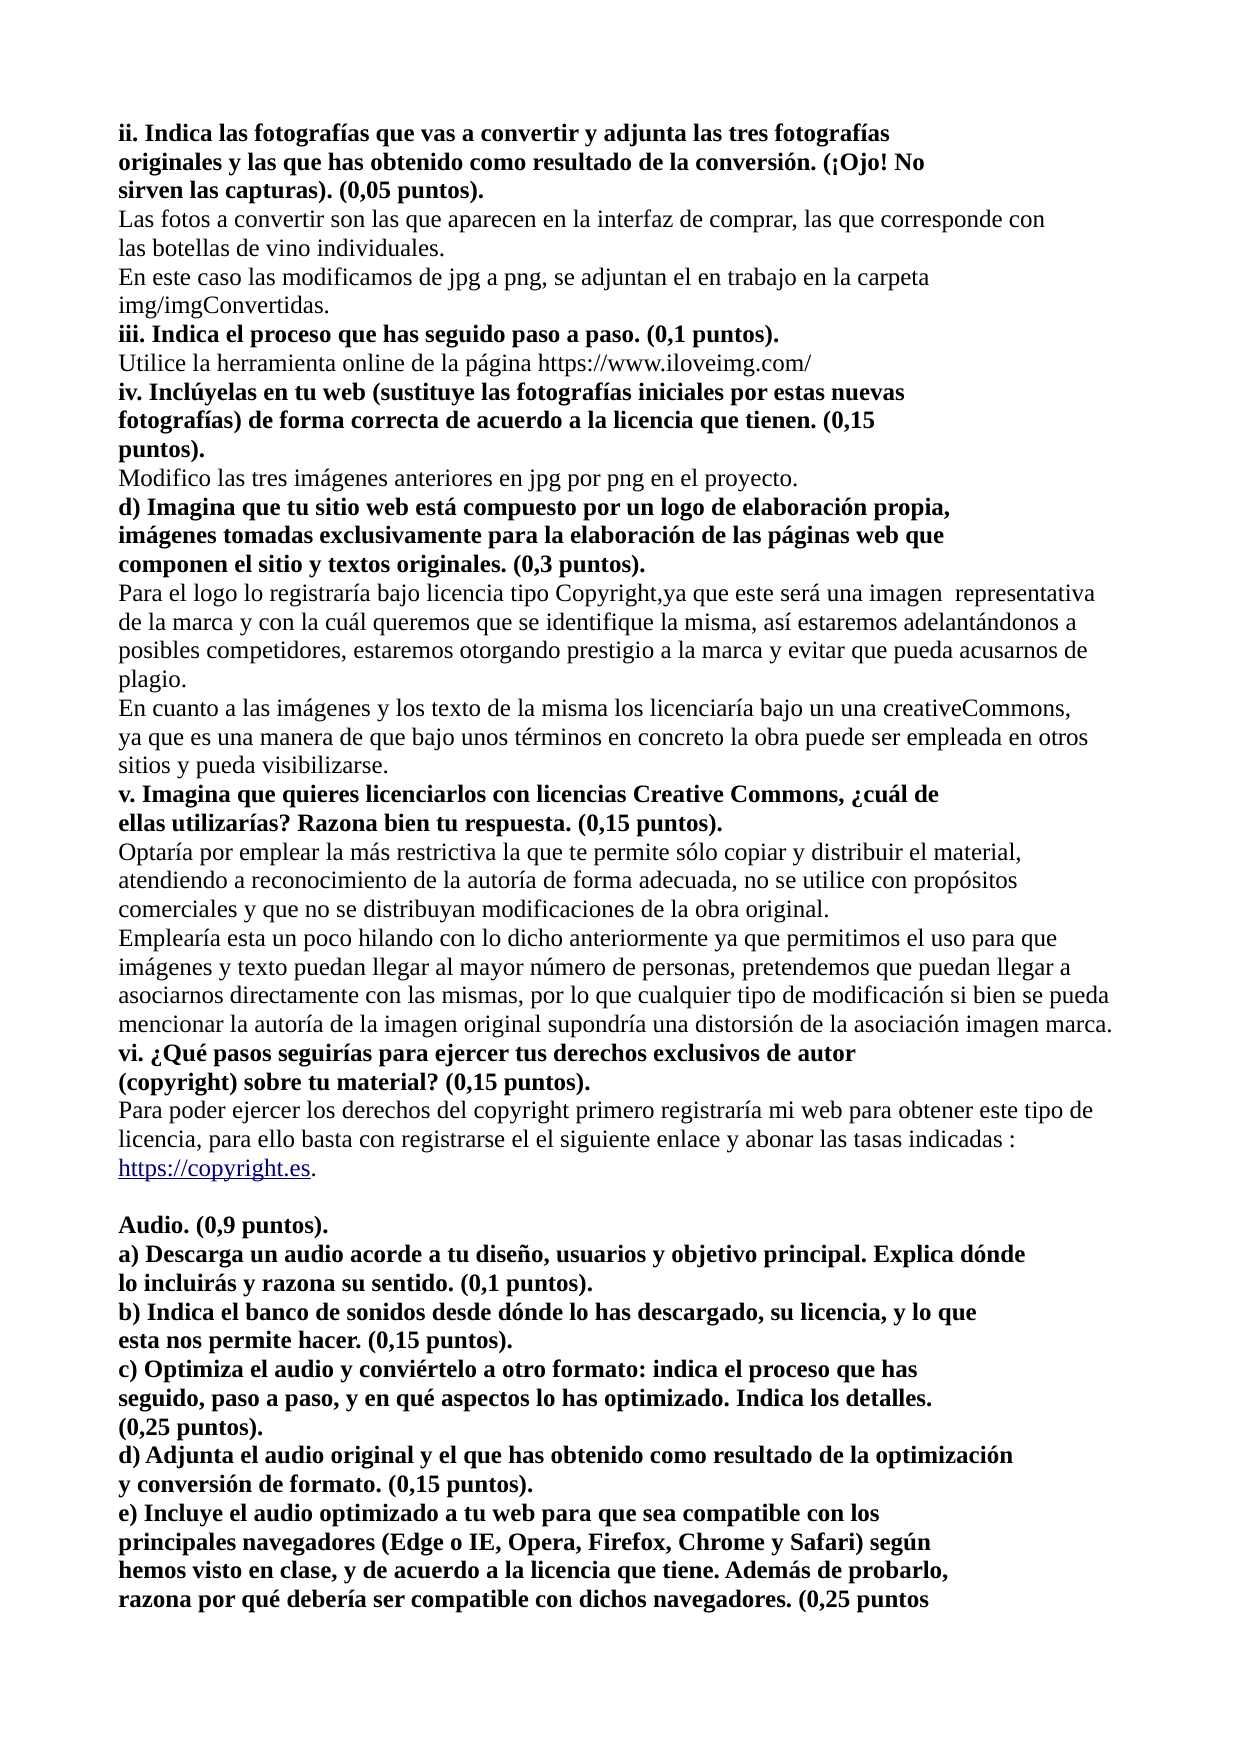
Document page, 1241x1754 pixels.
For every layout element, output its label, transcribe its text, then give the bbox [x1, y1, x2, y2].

text https://copyright.es. [118, 1153, 1122, 1182]
text principales navegadores (Edge o IE, Opera, Firefox, Chrome y Safari) según [118, 1527, 1122, 1556]
text ii. Indica las fotografías que vas a convertir y adjunta las tres fotografías [118, 118, 1122, 147]
text iv. Inclúyelas en tu web (sustituye las fotografías iniciales por estas nuevas [118, 377, 1122, 406]
text a) Descarga un audio acorde a tu diseño, usuarios y objetivo principal. Explica dónde [118, 1239, 1122, 1268]
text Para el logo lo registraría bajo licencia tipo Copyright,ya que este será una imagen representativa de la marca y con la cuál queremos que se identifique la misma, así estaremos adelantándonos a posibles competidores, estaremos otorgando prestigio a la marca y evitar que pueda acusarnos de plagio. [118, 578, 1122, 693]
text imágenes tomadas exclusivamente para la elaboración de las páginas web que [118, 521, 1122, 549]
text b) Indica el banco de sonidos desde dónde lo has descargado, su licencia, y lo que [118, 1297, 1122, 1326]
text seguido, paso a paso, y en qué aspectos lo has optimizado. Indica los detalles. [118, 1383, 1122, 1412]
text Modifico las tres imágenes anteriores en jpg por png en el proyecto. [118, 463, 1122, 492]
text iii. Indica el proceso que has seguido paso a paso. (0,1 puntos). [118, 319, 1122, 348]
text Audio. (0,9 puntos). [118, 1211, 1122, 1239]
text vi. ¿Qué pasos seguirías para ejercer tus derechos exclusivos de autor [118, 1038, 1122, 1067]
text ya que es una manera de que bajo unos términos en concreto la obra puede ser empleada en otros sitios y pueda visibilizarse. [118, 722, 1122, 779]
text componen el sitio y textos originales. (0,3 puntos). [118, 549, 1122, 578]
text v. Imagina que quieres licenciarlos con licencias Creative Commons, ¿cuál de [118, 779, 1122, 808]
text Optaría por emplear la más restrictiva la que te permite sólo copiar y distribuir el material, [118, 837, 1122, 866]
text razona por qué debería ser compatible con dichos navegadores. (0,25 puntos [118, 1584, 1122, 1613]
text sirven las capturas). (0,05 puntos). [118, 176, 1122, 204]
text y conversión de formato. (0,15 puntos). [118, 1469, 1122, 1498]
text Las fotos a convertir son las que aparecen en la interfaz de comprar, las que corresponde con [118, 204, 1122, 233]
text puntos). [118, 434, 1122, 463]
text e) Incluye el audio optimizado a tu web para que sea compatible con los [118, 1498, 1122, 1527]
text En este caso las modificamos de jpg a png, se adjuntan el en trabajo en la carpeta img/imgConvertidas. [118, 262, 1122, 319]
text atendiendo a reconocimiento de la autoría de forma adecuada, no se utilice con propósitos comerciales y que no se distribuyan modificaciones de la obra original. [118, 866, 1122, 923]
text fotografías) de forma correcta de acuerdo a la licencia que tienen. (0,15 [118, 406, 1122, 434]
text En cuanto a las imágenes y los texto de la misma los licenciaría bajo un una creativeCommons, [118, 693, 1122, 722]
text hemos visto en clase, y de acuerdo a la licencia que tiene. Además de probarlo, [118, 1556, 1122, 1584]
text Emplearía esta un poco hilando con lo dicho anteriormente ya que permitimos el uso para que imágenes y texto puedan llegar al mayor número de personas, pretendemos que puedan llegar a asociarnos directamente con las mismas, por lo que cualquier tipo de modificación si bien se pueda mencionar la autoría de la imagen original supondría una distorsión de la asociación imagen marca. [118, 923, 1122, 1038]
text originales y las que has obtenido como resultado de la conversión. (¡Ojo! No [118, 147, 1122, 176]
text ellas utilizarías? Razona bien tu respuesta. (0,15 puntos). [118, 808, 1122, 837]
text (0,25 puntos). [118, 1412, 1122, 1441]
text las botellas de vino individuales. [118, 233, 1122, 262]
text lo incluirás y razona su sentido. (0,1 puntos). [118, 1268, 1122, 1297]
text d) Imagina que tu sitio web está compuesto por un logo de elaboración propia, [118, 492, 1122, 521]
text c) Optimiza el audio y conviértelo a otro formato: indica el proceso que has [118, 1354, 1122, 1383]
text Utilice la herramienta online de la página https://www.iloveimg.com/ [118, 348, 1122, 377]
text esta nos permite hacer. (0,15 puntos). [118, 1326, 1122, 1354]
text (copyright) sobre tu material? (0,15 puntos). [118, 1067, 1122, 1096]
text Para poder ejercer los derechos del copyright primero registraría mi web para obtener este tipo de licencia, para ello basta con registrarse el el siguiente enlace y abonar las tasas indicadas : [118, 1096, 1122, 1153]
text d) Adjunta el audio original y el que has obtenido como resultado de la optimización [118, 1441, 1122, 1469]
